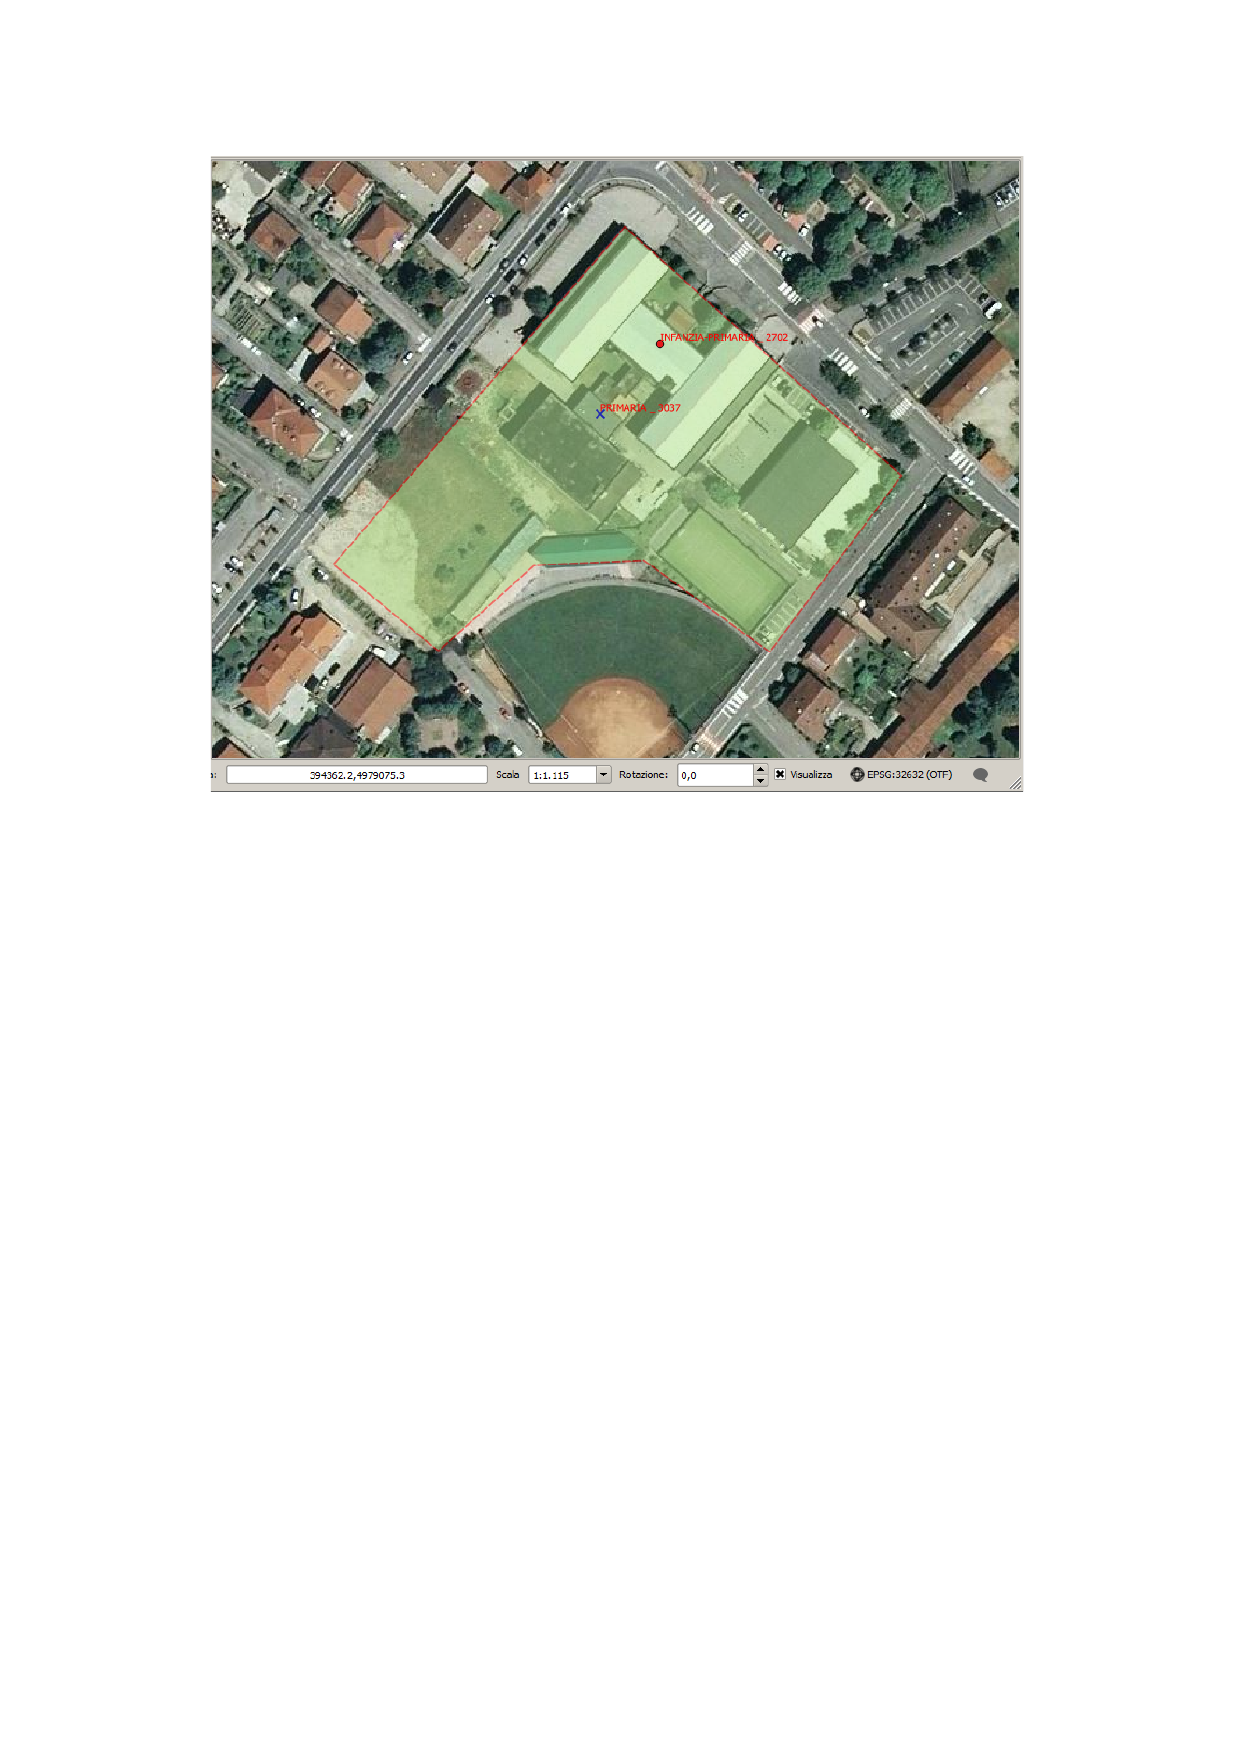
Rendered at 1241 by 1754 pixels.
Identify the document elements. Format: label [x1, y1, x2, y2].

picture [210, 156, 1024, 792]
